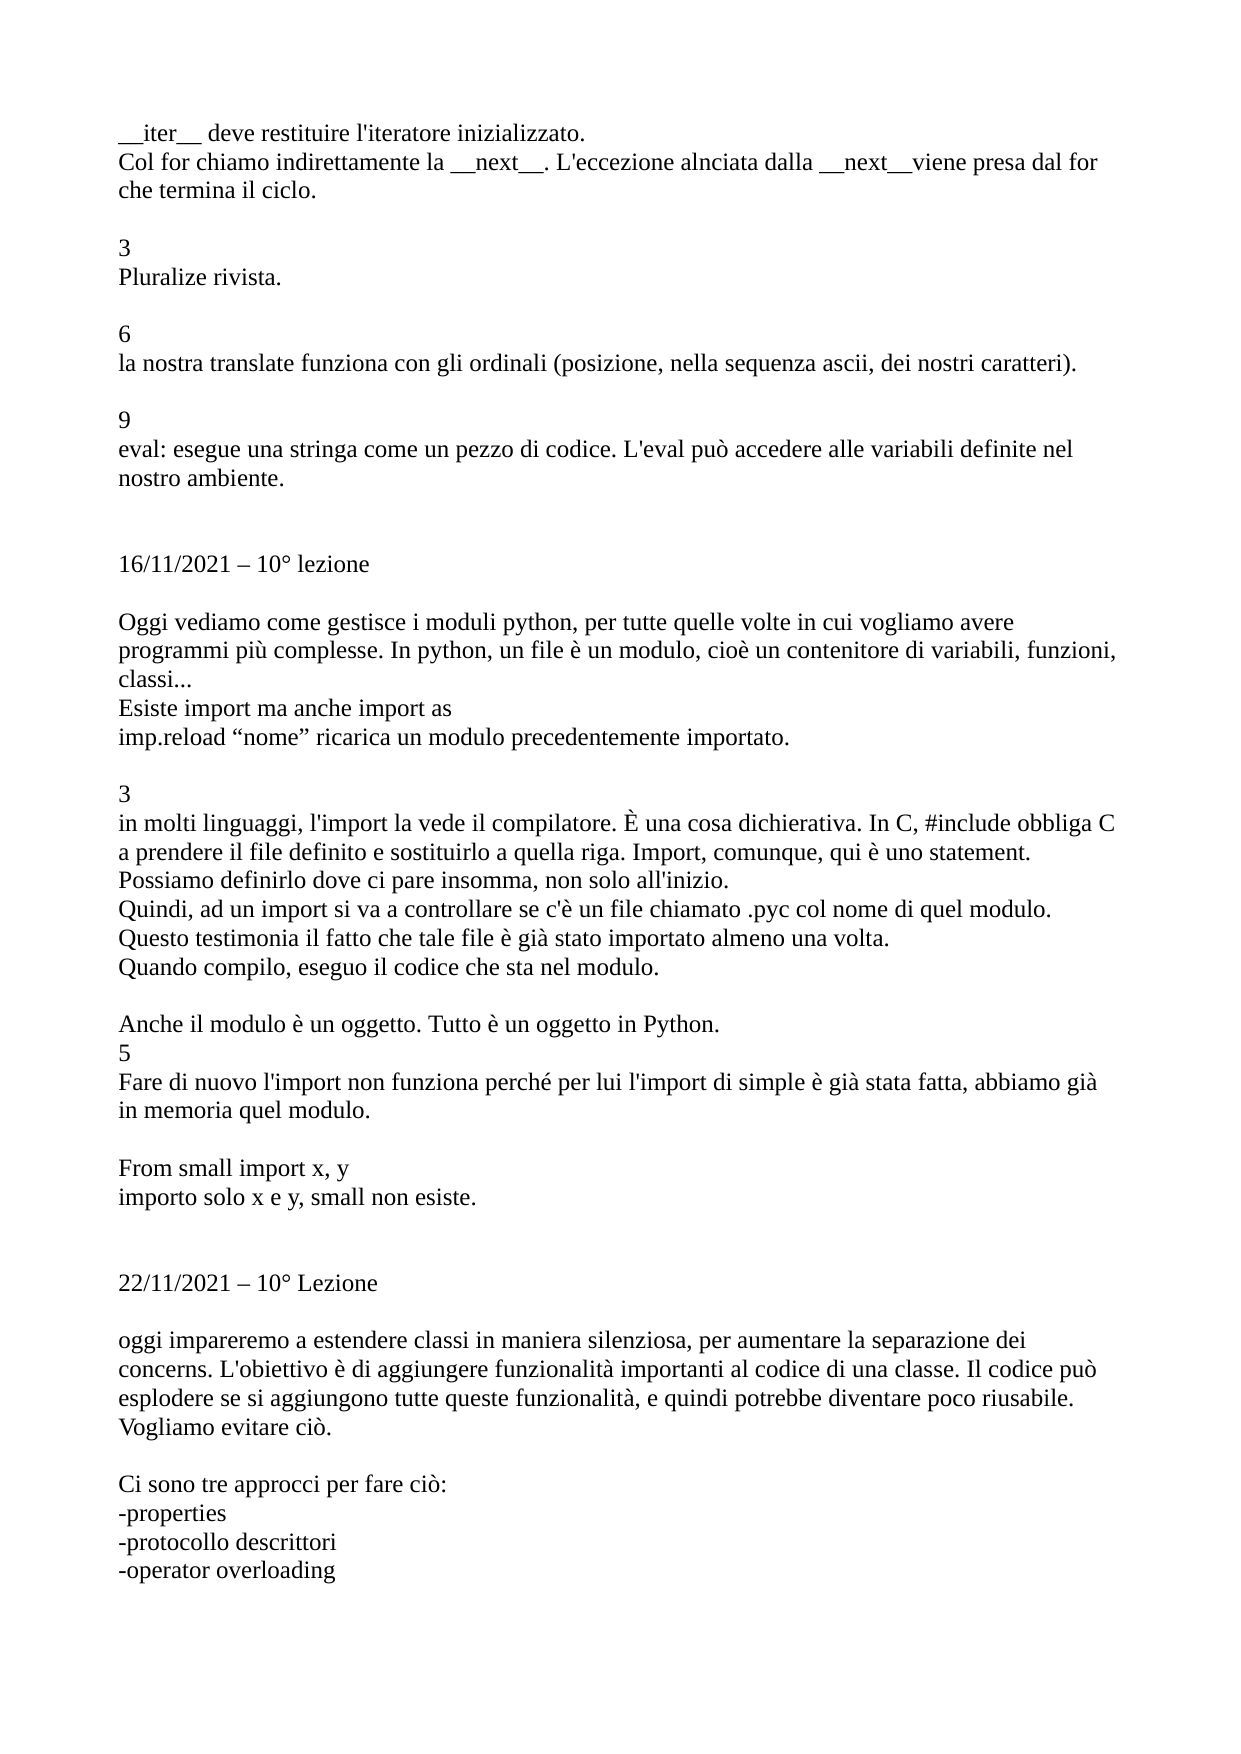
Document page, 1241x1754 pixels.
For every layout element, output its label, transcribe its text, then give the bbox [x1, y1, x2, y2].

text 3 [118, 779, 1122, 808]
text 22/11/2021 – 10° Lezione [118, 1268, 1122, 1297]
text Pluralize rivista. [118, 262, 1122, 291]
text Ci sono tre approcci per fare ciò: [118, 1469, 1122, 1498]
text Fare di nuovo l'import non funziona perché per lui l'import di simple è già stata fatta, abbiamo già in memoria quel modulo. [118, 1067, 1122, 1124]
text 16/11/2021 – 10° lezione [118, 549, 1122, 578]
text Anche il modulo è un oggetto. Tutto è un oggetto in Python. [118, 1009, 1122, 1038]
text 5 [118, 1038, 1122, 1067]
text 9 [118, 406, 1122, 434]
text -properties [118, 1498, 1122, 1527]
text Oggi vediamo come gestisce i moduli python, per tutte quelle volte in cui vogliamo avere programmi più complesse. In python, un file è un modulo, cioè un contenitore di variabili, funzioni, classi... [118, 607, 1122, 693]
text imp.reload “nome” ricarica un modulo precedentemente importato. [118, 722, 1122, 751]
text __iter__ deve restituire l'iteratore inizializzato. [118, 118, 1122, 147]
text From small import x, y [118, 1153, 1122, 1182]
text -protocollo descrittori [118, 1527, 1122, 1556]
text eval: esegue una stringa come un pezzo di codice. L'eval può accedere alle variabili definite nel nostro ambiente. [118, 434, 1122, 492]
text Col for chiamo indirettamente la __next__. L'eccezione alnciata dalla __next__viene presa dal for che termina il ciclo. [118, 147, 1122, 204]
text -operator overloading [118, 1556, 1122, 1584]
text Quando compilo, eseguo il codice che sta nel modulo. [118, 952, 1122, 981]
text la nostra translate funziona con gli ordinali (posizione, nella sequenza ascii, dei nostri caratteri). [118, 348, 1122, 377]
text in molti linguaggi, l'import la vede il compilatore. È una cosa dichierativa. In C, #include obbliga C a prendere il file definito e sostituirlo a quella riga. Import, comunque, qui è uno statement. Possiamo definirlo dove ci pare insomma, non solo all'inizio. [118, 808, 1122, 894]
text 3 [118, 233, 1122, 262]
text 6 [118, 319, 1122, 348]
text oggi impareremo a estendere classi in maniera silenziosa, per aumentare la separazione dei concerns. L'obiettivo è di aggiungere funzionalità importanti al codice di una classe. Il codice può esplodere se si aggiungono tutte queste funzionalità, e quindi potrebbe diventare poco riusabile. Vogliamo evitare ciò. [118, 1326, 1122, 1441]
text Esiste import ma anche import as [118, 693, 1122, 722]
text Quindi, ad un import si va a controllare se c'è un file chiamato .pyc col nome di quel modulo. Questo testimonia il fatto che tale file è già stato importato almeno una volta. [118, 894, 1122, 952]
text importo solo x e y, small non esiste. [118, 1182, 1122, 1211]
